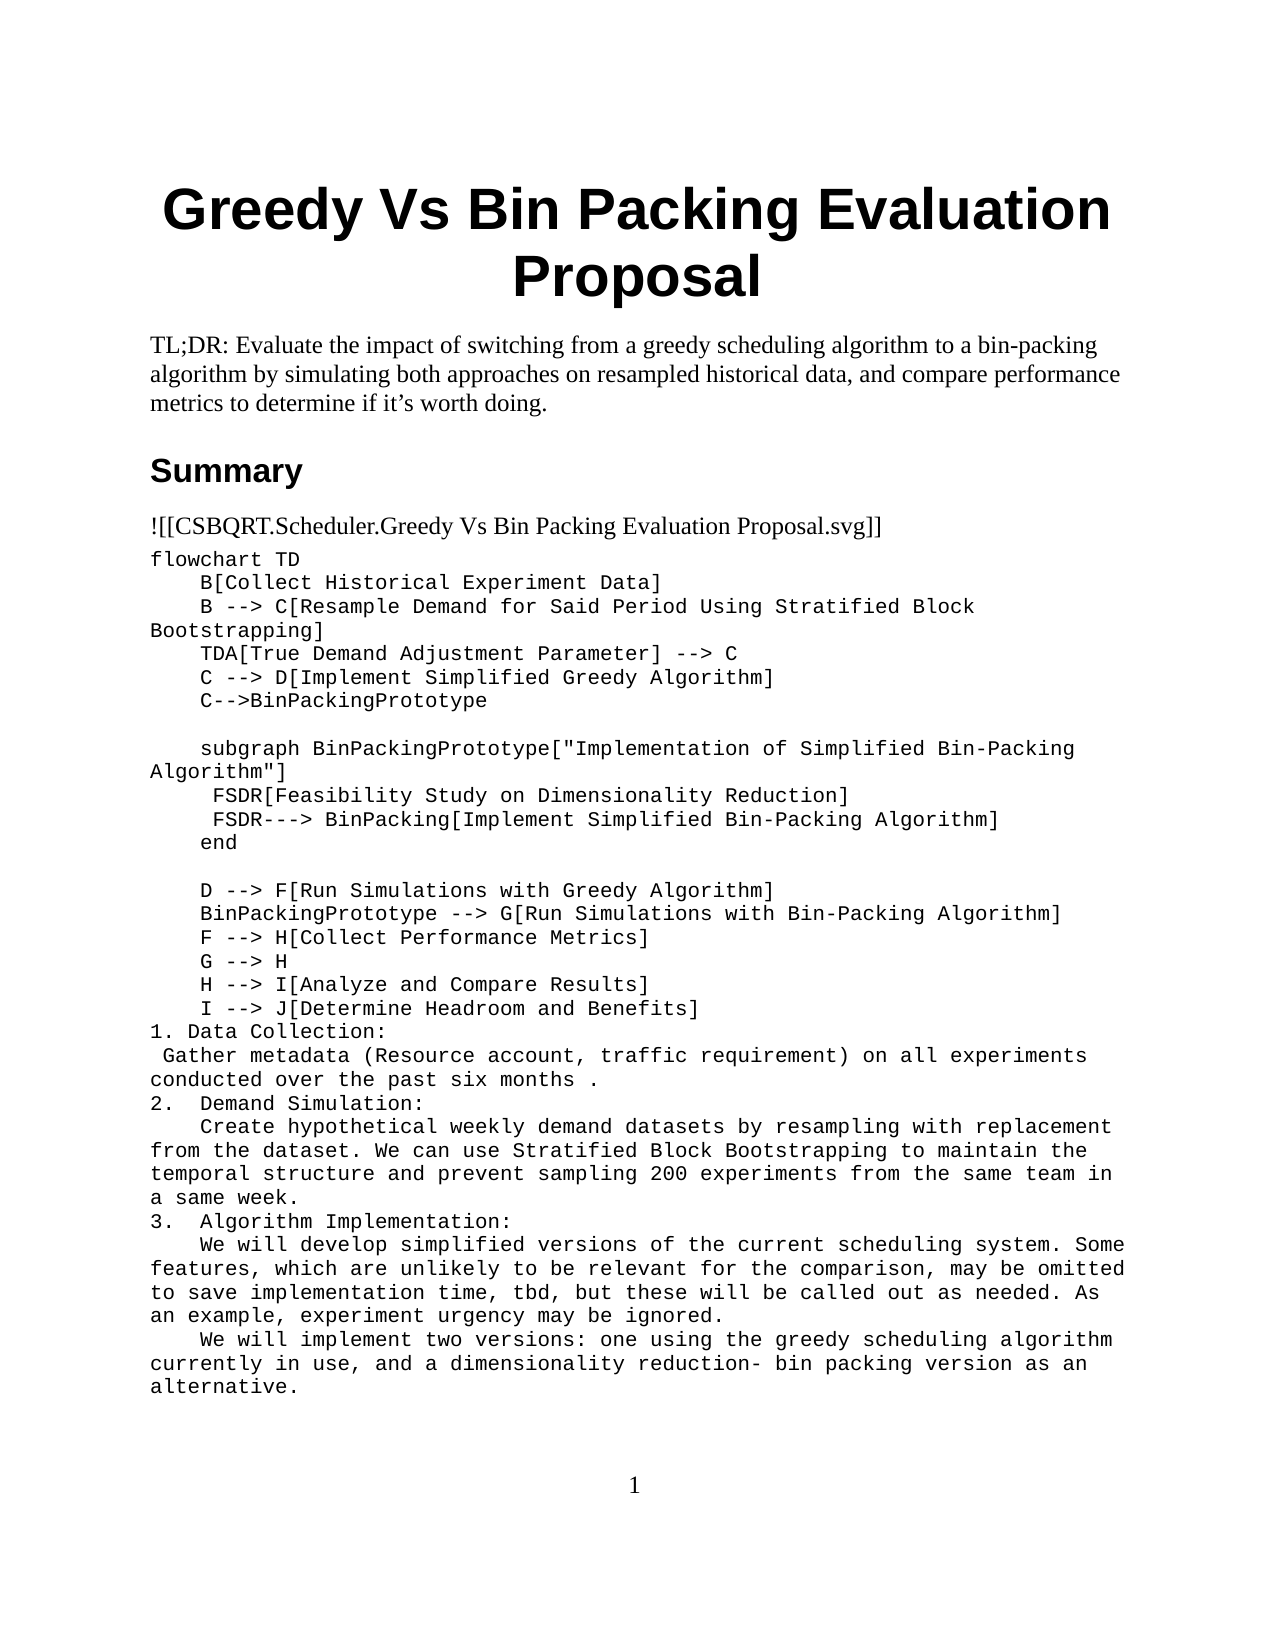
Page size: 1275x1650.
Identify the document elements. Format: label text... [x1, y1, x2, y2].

text We will implement two versions: one using the greedy scheduling algorithm currently in use, and a dimensionality reduction- bin packing version as an alternative. [150, 1329, 1125, 1400]
text H --> I[Analyze and Compare Results] [150, 974, 1125, 998]
text ![[CSBQRT.Scheduler.Greedy Vs Bin Packing Evaluation Proposal.svg]] [150, 511, 1125, 540]
text G --> H [150, 951, 1125, 974]
title Greedy Vs Bin Packing Evaluation Proposal [150, 175, 1125, 309]
text BinPackingPrototype --> G[Run Simulations with Bin-Packing Algorithm] [150, 903, 1125, 927]
text FSDR[Feasibility Study on Dimensionality Reduction] [150, 785, 1125, 809]
text I --> J[Determine Headroom and Benefits] [150, 998, 1125, 1022]
text Gather metadata (Resource account, traffic requirement) on all experiments conducted over the past six months . [150, 1045, 1125, 1092]
text Create hypothetical weekly demand datasets by resampling with replacement from the dataset. We can use Stratified Block Bootstrapping to maintain the temporal structure and prevent sampling 200 experiments from the same team in a same week. [150, 1116, 1125, 1211]
text D --> F[Run Simulations with Greedy Algorithm] [150, 880, 1125, 903]
text C-->BinPackingPrototype [150, 691, 1125, 714]
text 1. Data Collection: [150, 1022, 1125, 1045]
text B[Collect Historical Experiment Data] [150, 572, 1125, 596]
text C --> D[Implement Simplified Greedy Algorithm] [150, 667, 1125, 691]
subtitle Summary [150, 451, 1125, 489]
text 3. Algorithm Implementation: [150, 1211, 1125, 1234]
text We will develop simplified versions of the current scheduling system. Some features, which are unlikely to be relevant for the comparison, may be omitted to save implementation time, tbd, but these will be called out as needed. As an example, experiment urgency may be ignored. [150, 1234, 1125, 1329]
text flowchart TD [150, 549, 1125, 572]
text end [150, 832, 1125, 856]
text FSDR---> BinPacking[Implement Simplified Bin-Packing Algorithm] [150, 809, 1125, 832]
text F --> H[Collect Performance Metrics] [150, 927, 1125, 951]
text B --> C[Resample Demand for Said Period Using Stratified Block Bootstrapping] [150, 596, 1125, 643]
text TDA[True Demand Adjustment Parameter] --> C [150, 643, 1125, 667]
text subgraph BinPackingPrototype["Implementation of Simplified Bin-Packing Algorithm"] [150, 738, 1125, 785]
text 2. Demand Simulation: [150, 1092, 1125, 1116]
text TL;DR: Evaluate the impact of switching from a greedy scheduling algorithm to a bin-packing algorithm by simulating both approaches on resampled historical data, and compare performance metrics to determine if it’s worth doing. [150, 331, 1125, 417]
